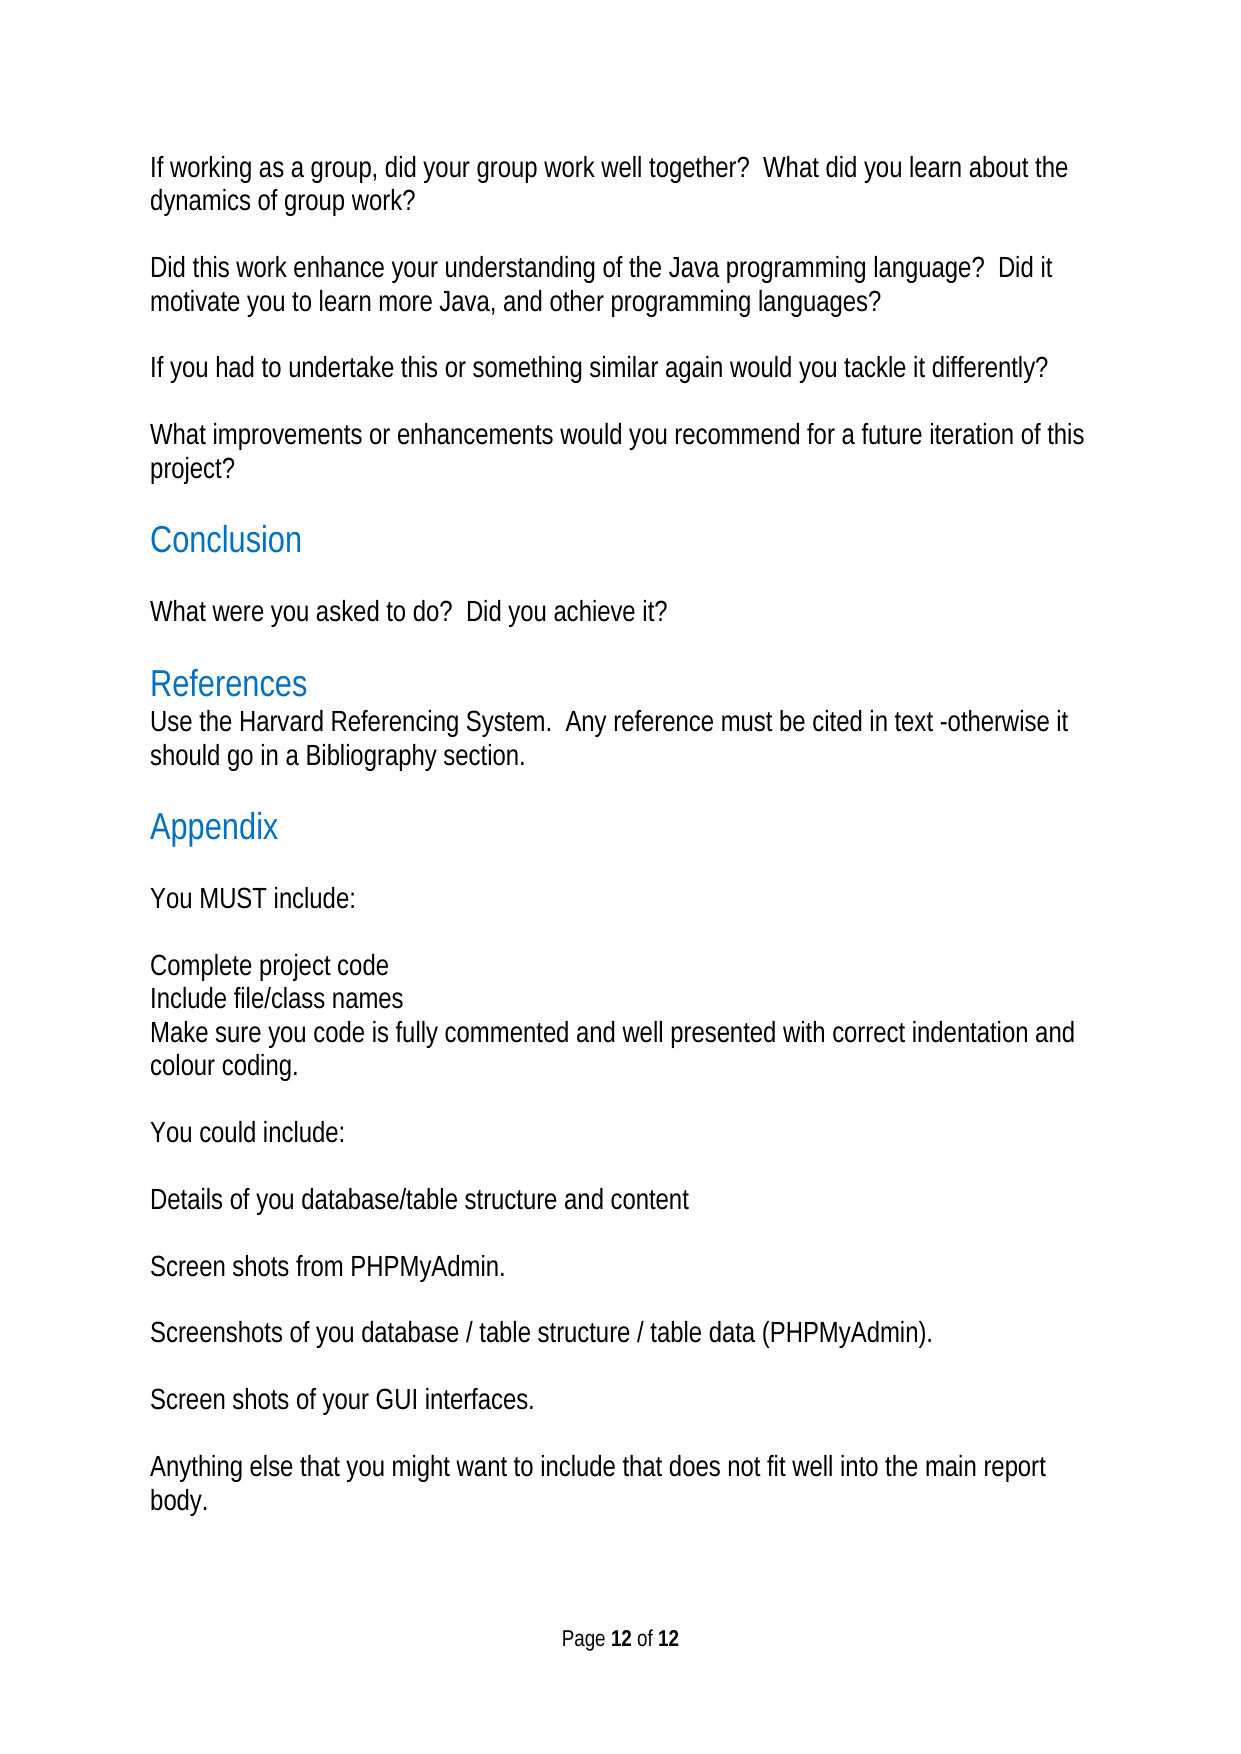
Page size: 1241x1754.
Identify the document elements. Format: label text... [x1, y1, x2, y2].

text Screen shots of your GUI interfaces. [150, 1382, 1090, 1416]
text Screen shots from PHPMyAdmin. [150, 1249, 1090, 1282]
text If you had to undertake this or something similar again would you tackle it differently? [150, 351, 1090, 384]
text Appendix [150, 804, 1090, 847]
text You could include: [150, 1115, 1090, 1148]
text Complete project code [150, 948, 1090, 981]
text Conclusion [150, 518, 1090, 561]
text Include file/class names [150, 981, 1090, 1015]
text You MUST include: [150, 881, 1090, 914]
text What were you asked to do? Did you achieve it? [150, 594, 1090, 628]
text Use the Harvard Referencing System. Any reference must be cited in text -otherwise it should go in a Bibliography section. [150, 704, 1090, 771]
text If working as a group, did your group work well together? What did you learn about the dynamics of group work? [150, 150, 1090, 217]
text References [150, 661, 1090, 704]
text Screenshots of you database / table structure / table data (PHPMyAdmin). [150, 1316, 1090, 1349]
text Anything else that you might want to include that does not fit well into the main report body. [150, 1449, 1090, 1516]
text What improvements or enhancements would you recommend for a future iteration of this project? [150, 417, 1090, 484]
text Make sure you code is fully commented and well presented with correct indentation and colour coding. [150, 1015, 1090, 1082]
text Details of you database/table structure and content [150, 1182, 1090, 1215]
text Did this work enhance your understanding of the Java programming language? Did it motivate you to learn more Java, and other programming languages? [150, 250, 1090, 317]
